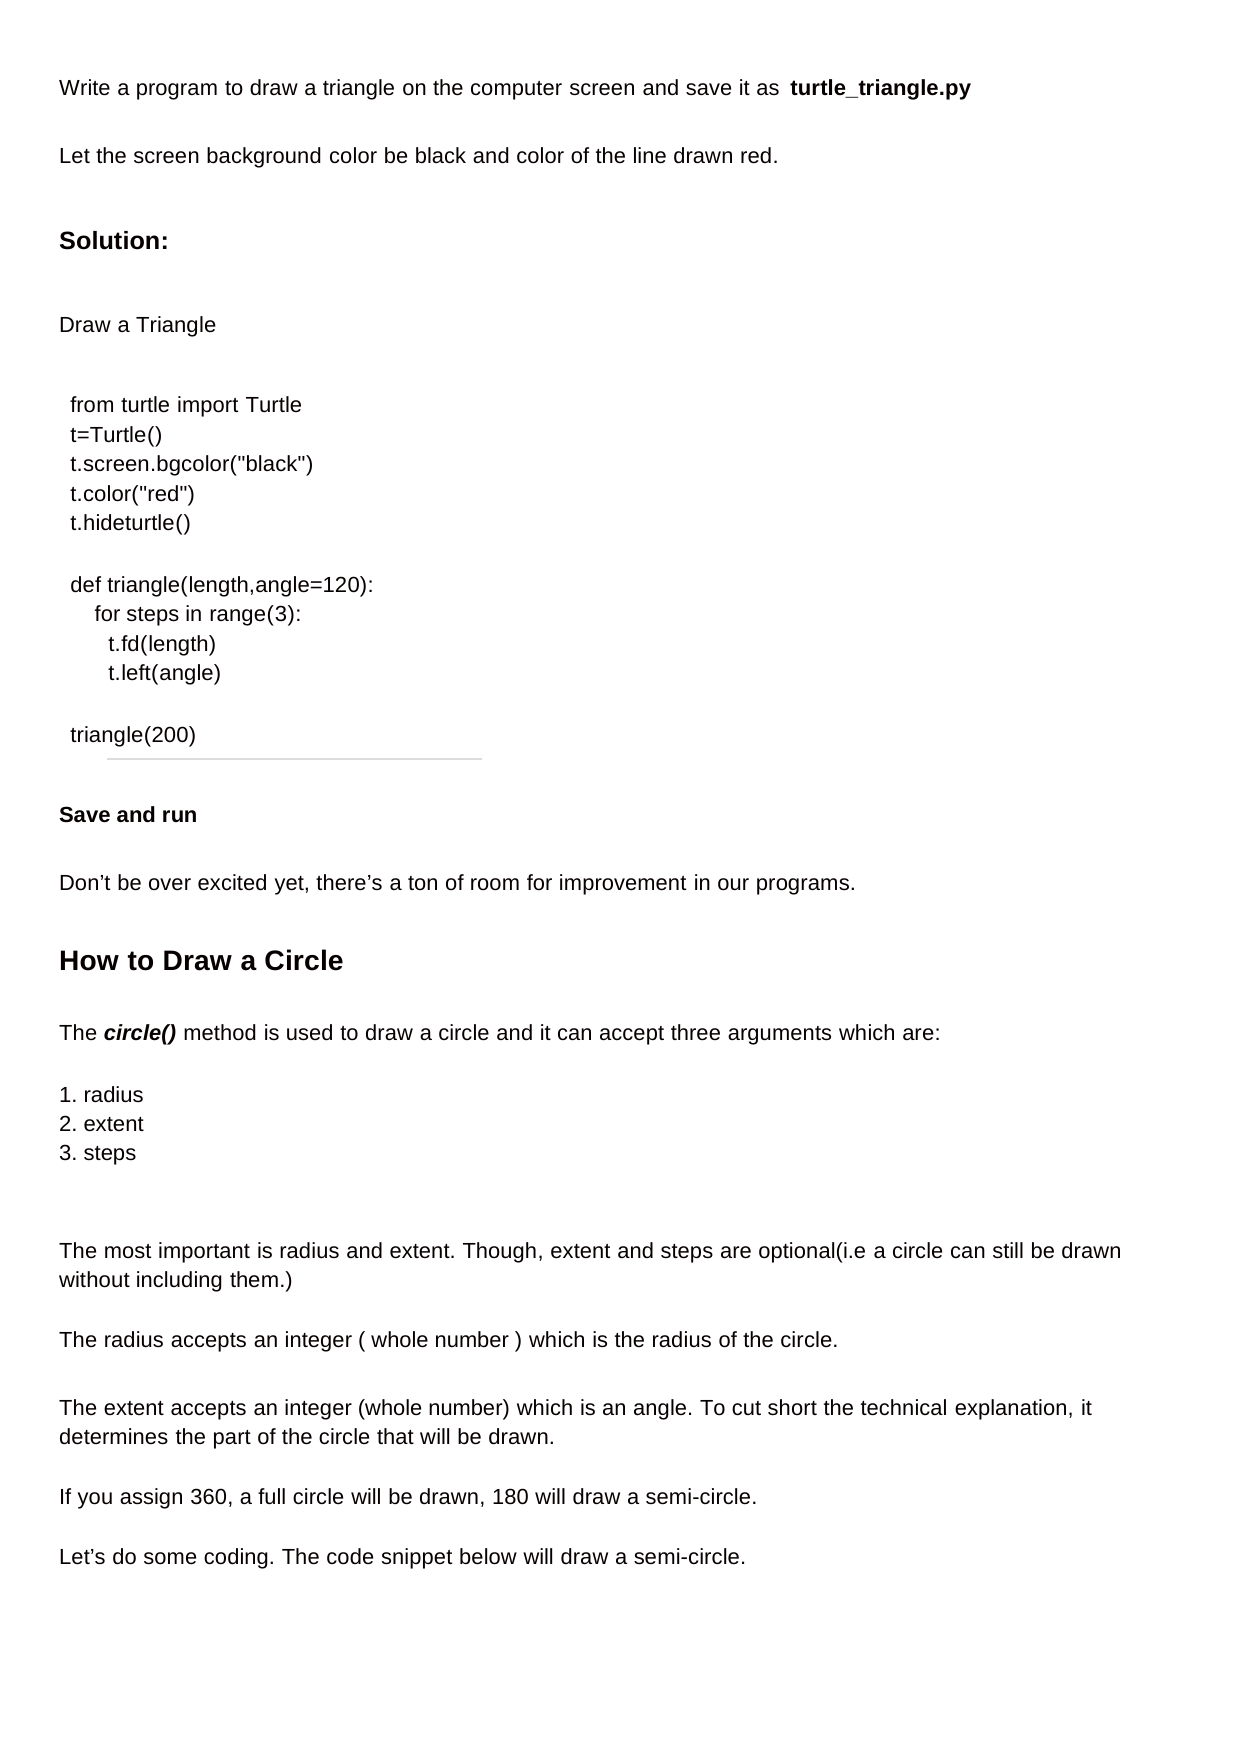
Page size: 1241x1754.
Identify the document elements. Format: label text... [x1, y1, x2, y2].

text Write a program to draw a triangle on the computer screen and save it as turtle_triangle.py [59, 75, 1194, 100]
text for steps in range(3): [70, 601, 1194, 626]
text The most important is radius and extent. Though, extent and steps are optional(i.e a circle can still be drawn without including them.) [59, 1238, 1176, 1293]
text Don’t be over excited yet, there’s a ton of room for improvement in our programs. [59, 869, 1194, 895]
text The circle() method is used to draw a circle and it can accept three arguments which are: [59, 1020, 1194, 1046]
text Save and run [59, 802, 1194, 827]
text t.fd(length) [70, 631, 1194, 656]
text t=Turtle() [70, 422, 1194, 447]
text Solution: [59, 226, 1194, 255]
text How to Draw a Circle [59, 944, 1194, 977]
text Let the screen background color be black and color of the line drawn red. [59, 142, 1194, 168]
text triangle(200) [70, 722, 1194, 747]
text t.hideturtle() [70, 510, 1194, 535]
text If you assign 360, a full circle will be drawn, 180 will draw a semi-circle. [59, 1484, 1156, 1509]
text t.screen.bgcolor("black") [70, 451, 1194, 476]
text Draw a Triangle [59, 312, 1194, 338]
text 3. steps [59, 1139, 1194, 1164]
text 2. extent [59, 1110, 1194, 1136]
text The extent accepts an integer (whole number) which is an angle. To cut short the technical explanation, it determines the part of the circle that will be drawn. [59, 1395, 1168, 1449]
text Let’s do some coding. The code snippet below will draw a semi-circle. [59, 1543, 1194, 1569]
text def triangle(length,angle=120): [70, 572, 1194, 597]
text t.color("red") [70, 481, 1194, 506]
text from turtle import Turtle [70, 392, 1194, 418]
text 1. radius [59, 1081, 1194, 1107]
text t.left(angle) [70, 660, 1194, 685]
text The radius accepts an integer ( whole number ) which is the radius of the circle. [59, 1327, 1194, 1352]
